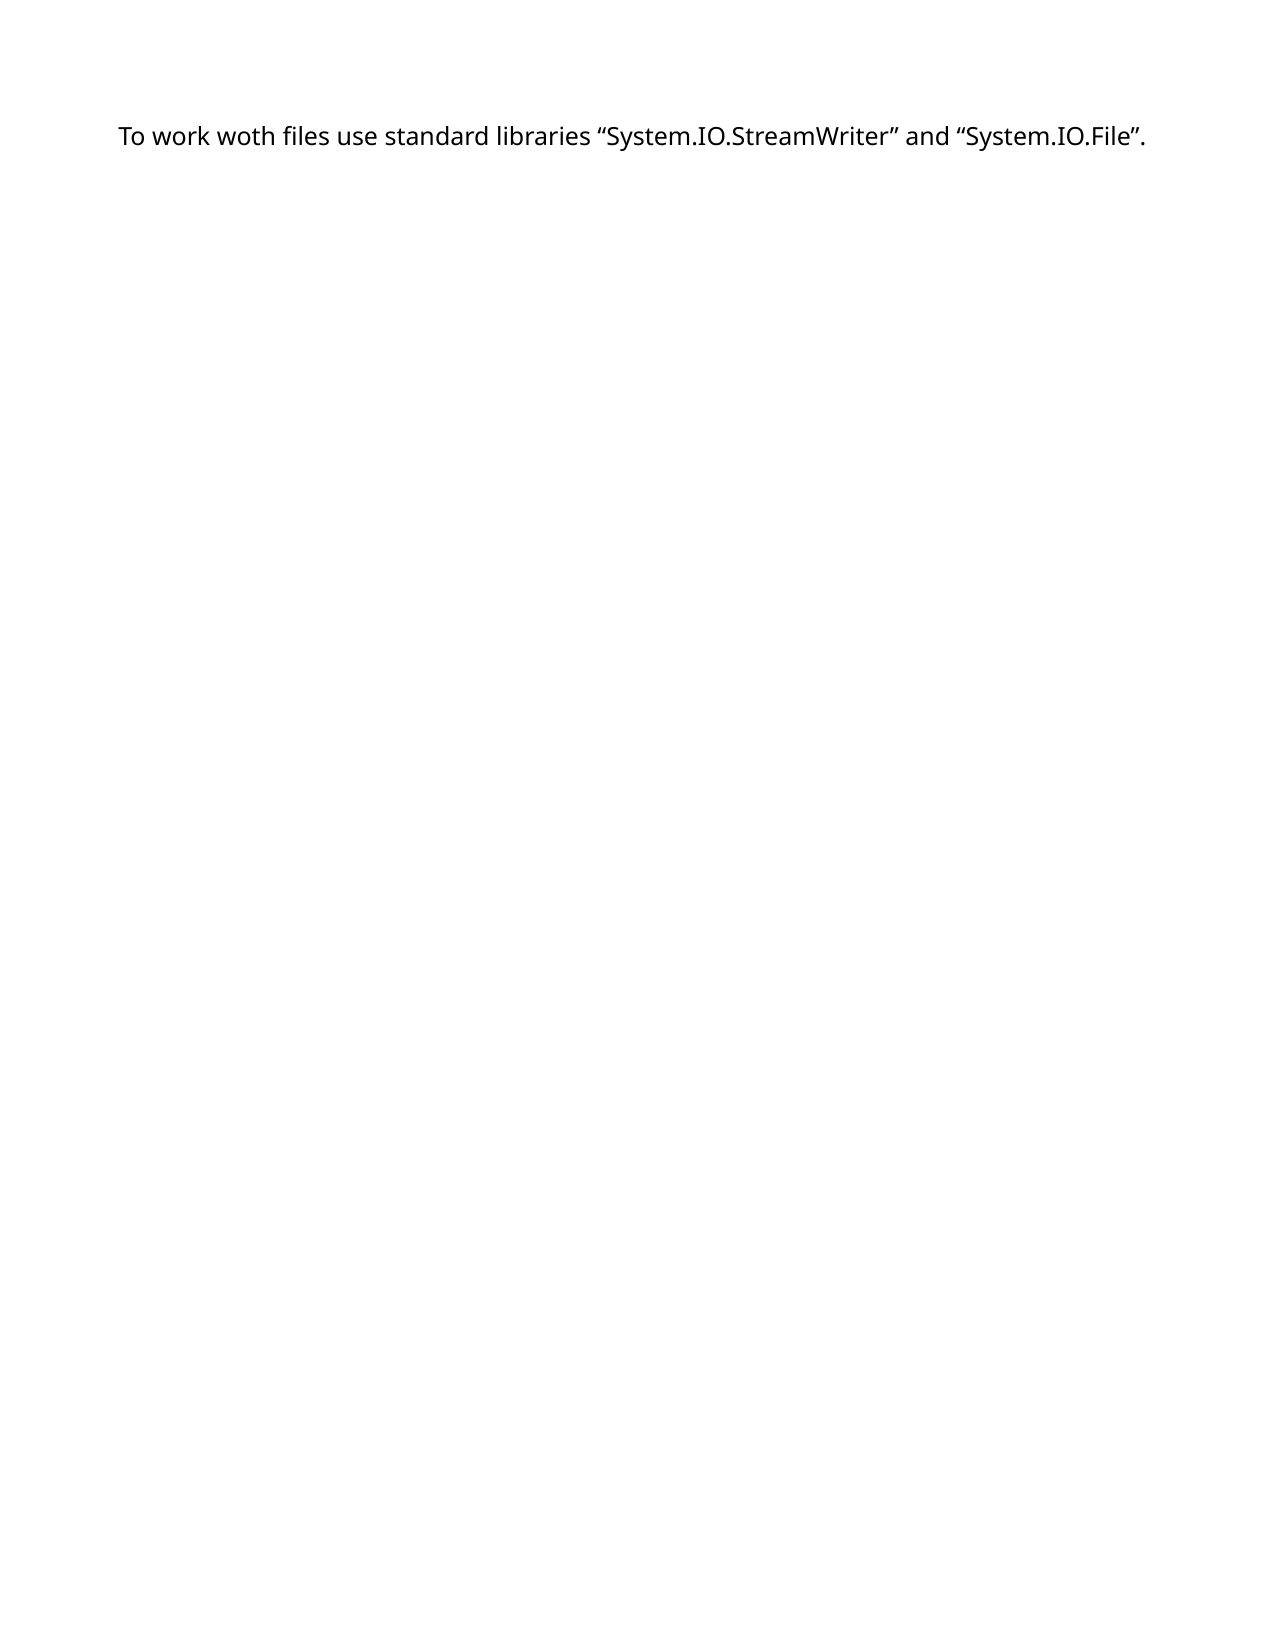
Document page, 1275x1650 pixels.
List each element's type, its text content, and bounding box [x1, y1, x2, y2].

text To work woth files use standard libraries “System.IO.StreamWriter” and “System.IO.File”. [118, 118, 1157, 152]
